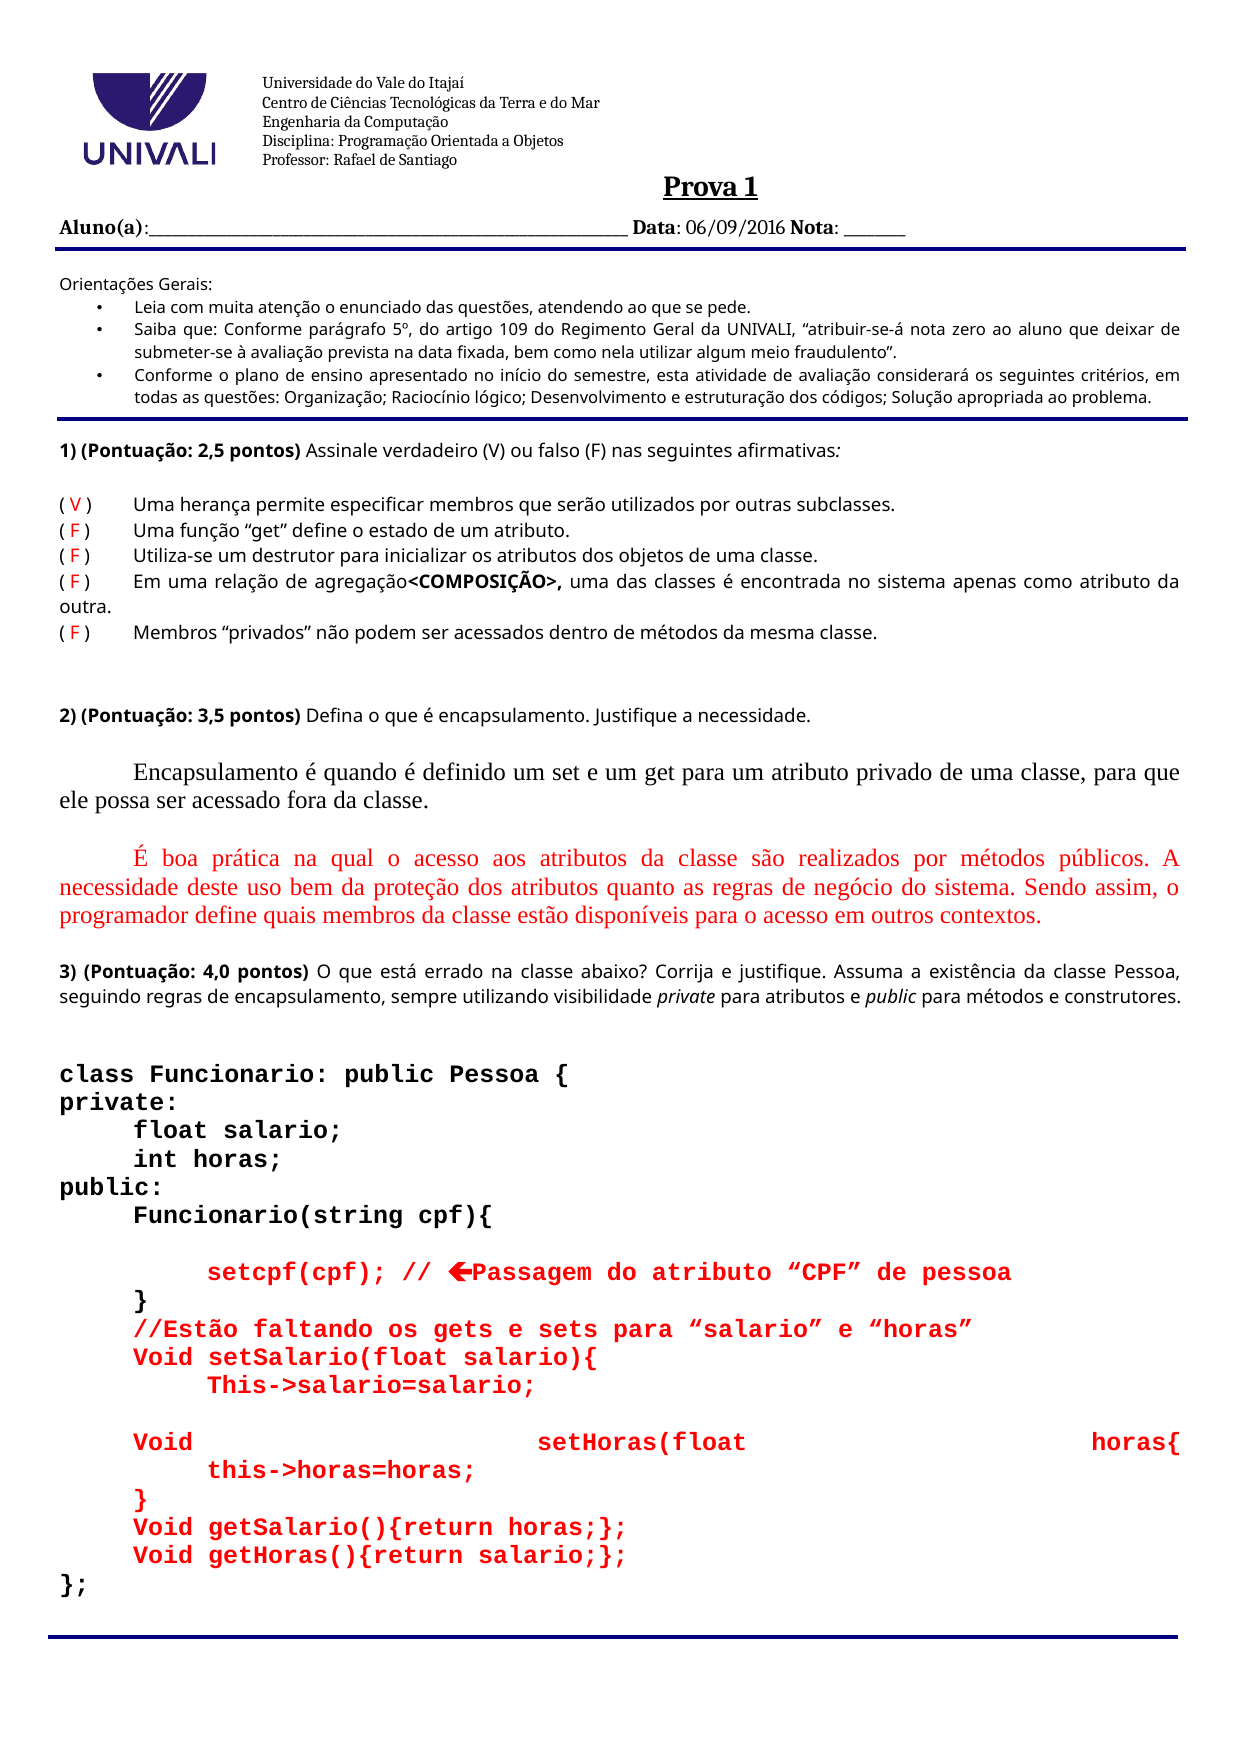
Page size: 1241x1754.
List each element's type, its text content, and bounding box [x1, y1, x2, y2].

text 2) (Pontuação: 3,5 pontos) Defina o que é encapsulamento. Justifique a necessidade. [59, 702, 1181, 728]
text public: [59, 1175, 1181, 1203]
text Void getHoras(){return salario;}; [59, 1543, 1181, 1571]
text É boa prática na qual o acesso aos atributos da classe são realizados por métodos públicos. A necessidade deste uso bem da proteção dos atributos quanto as regras de negócio do sistema. Sendo assim, o programador define quais membros da classe estão disponíveis para o acesso em outros contextos. [59, 843, 1181, 929]
text 1) (Pontuação: 2,5 pontos) Assinale verdadeiro (V) ou falso (F) nas seguintes afirmativas: [59, 437, 1181, 463]
text 3) (Pontuação: 4,0 pontos) O que está errado na classe abaixo? Corrija e justifique. Assuma a existência da classe Pessoa, seguindo regras de encapsulamento, sempre utilizando visibilidade private para atributos e public para métodos e construtores. [59, 958, 1181, 1009]
text This->salario=salario; [59, 1373, 1181, 1401]
text ( V ) Uma herança permite especificar membros que serão utilizados por outras subclasses. [59, 492, 1181, 517]
text class Funcionario: public Pessoa { [59, 1061, 1181, 1090]
text ( F ) Uma função “get” define o estado de um atributo. [59, 517, 1181, 543]
text } [59, 1288, 1181, 1316]
text this->cpf = cpf; [59, 1231, 1181, 1260]
text }; [59, 1571, 1181, 1600]
text Void getSalario(){return horas;}; [59, 1515, 1181, 1543]
text private: [59, 1090, 1181, 1118]
text int horas; [59, 1146, 1181, 1175]
text Encapsulamento é quando é definido um set e um get para um atributo privado de uma classe, para que ele possa ser acessado fora da classe. [59, 757, 1181, 814]
text float salario; [59, 1118, 1181, 1146]
text } [59, 1486, 1181, 1515]
text Funcionario(string cpf){ [59, 1203, 1181, 1231]
text //Estão faltando os gets e sets para “salario” e “horas” [59, 1316, 1181, 1345]
text ( F ) Membros “privados” não podem ser acessados dentro de métodos da mesma classe. [59, 619, 1181, 645]
text Void setHoras(float horas{ this->horas=horas; [59, 1430, 1181, 1486]
text setcpf(cpf); // Passagem do atributo “CPF” de pessoa [59, 1260, 1181, 1288]
text ( F ) Em uma relação de agregação<COMPOSIÇÃO>, uma das classes é encontrada no sistema apenas como atributo da outra. [59, 568, 1181, 619]
text ( F ) Utiliza-se um destrutor para inicializar os atributos dos objetos de uma classe. [59, 543, 1181, 568]
text Void setSalario(float salario){ [59, 1345, 1181, 1373]
